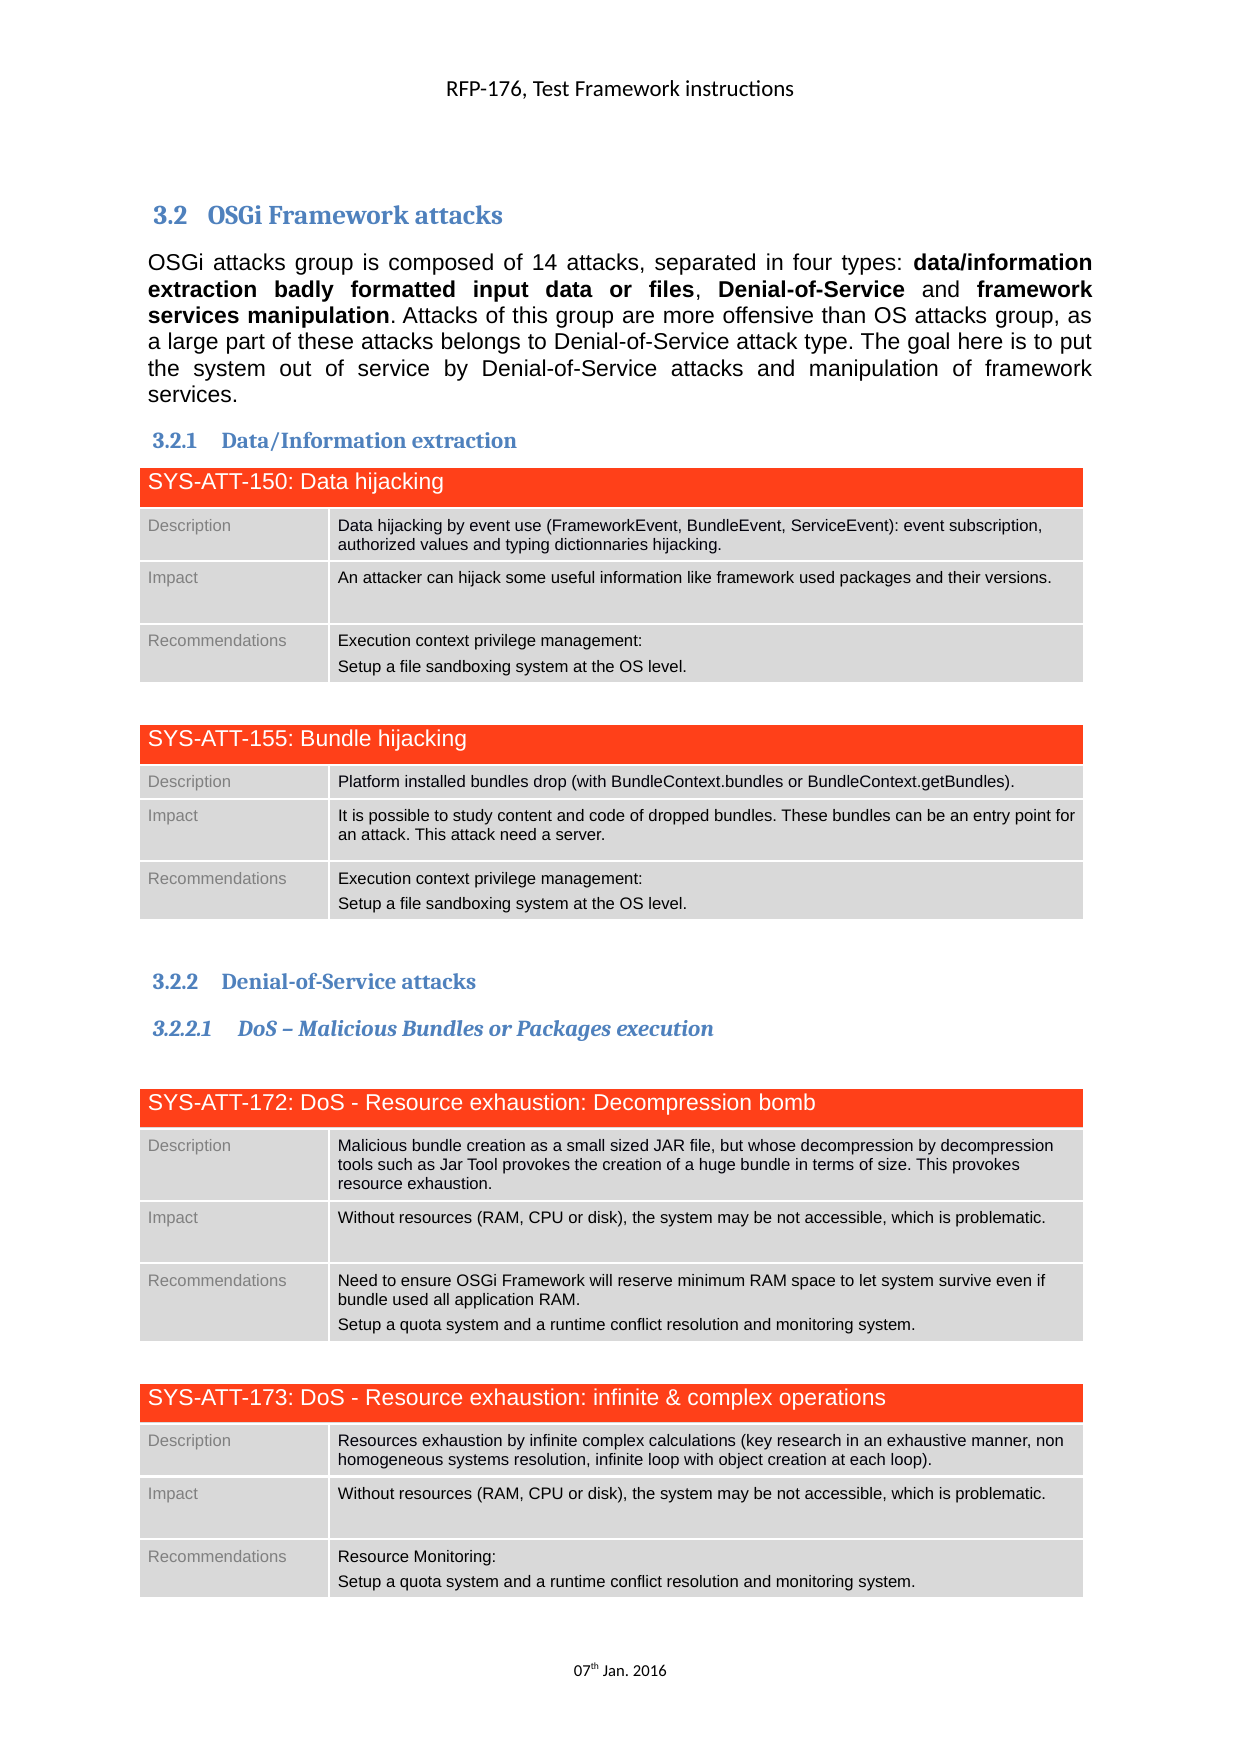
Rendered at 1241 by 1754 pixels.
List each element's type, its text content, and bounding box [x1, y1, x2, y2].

table_cell Execution context privilege management: Setup a file sandboxing system at the OS level. [330, 862, 1083, 919]
table_cell Description [140, 1425, 328, 1475]
table_header SYS-ATT-155: Bundle hijacking [140, 725, 1083, 764]
table_cell Without resources (RAM, CPU or disk), the system may be not accessible, which is problematic. [330, 1478, 1083, 1538]
table_cell Description [140, 509, 328, 560]
table_cell Description [140, 766, 328, 797]
table_cell Platform installed bundles drop (with BundleContext.bundles or BundleContext.getBundles). [330, 766, 1083, 797]
table_cell An attacker can hijack some useful information like framework used packages and their versions. [330, 562, 1083, 623]
subtitle Denial-of-Service attacks [148, 968, 1093, 995]
subtitle Data/Information extraction [148, 428, 1093, 454]
table_cell Resource Monitoring: Setup a quota system and a runtime conflict resolution and monitoring system. [330, 1540, 1083, 1597]
text OSGi attacks group is composed of 14 attacks, separated in four types: data/information extraction badly formatted input data or files, Denial-of-Service and framework services manipulation. Attacks of this group are more offensive than OS attacks group, as a large part of these attacks belongs to Denial-of-Service attack type. The goal here is to put the system out of service by Denial-of-Service attacks and manipulation of framework services. [148, 249, 1093, 407]
table_header SYS-ATT-150: Data hijacking [140, 468, 1083, 507]
subtitle OSGi Framework attacks [148, 200, 1093, 232]
table_cell It is possible to study content and code of dropped bundles. These bundles can be an entry point for an attack. This attack need a server. [330, 800, 1083, 860]
table_header SYS-ATT-172: DoS - Resource exhaustion: Decompression bomb [140, 1089, 1083, 1127]
subtitle DoS – Malicious Bundles or Packages execution [148, 1015, 1093, 1042]
table_cell Resources exhaustion by infinite complex calculations (key research in an exhaustive manner, non homogeneous systems resolution, infinite loop with object creation at each loop). [330, 1425, 1083, 1475]
table_cell Execution context privilege management: Setup a file sandboxing system at the OS level. [330, 625, 1083, 682]
table_cell Recommendations [140, 625, 328, 682]
table_cell Description [140, 1130, 328, 1199]
table_cell Need to ensure OSGi Framework will reserve minimum RAM space to let system survive even if bundle used all application RAM. Setup a quota system and a runtime conflict resolution and monitoring system. [330, 1264, 1083, 1341]
table_cell Malicious bundle creation as a small sized JAR file, but whose decompression by decompression tools such as Jar Tool provokes the creation of a huge bundle in terms of size. This provokes resource exhaustion. [330, 1130, 1083, 1199]
table_header SYS-ATT-173: DoS - Resource exhaustion: infinite & complex operations [140, 1384, 1083, 1422]
table_cell Recommendations [140, 1540, 328, 1597]
table_cell Recommendations [140, 862, 328, 919]
table_cell Impact [140, 1202, 328, 1262]
table_cell Data hijacking by event use (FrameworkEvent, BundleEvent, ServiceEvent): event subscription, authorized values and typing dictionnaries hijacking. [330, 509, 1083, 560]
table_cell Without resources (RAM, CPU or disk), the system may be not accessible, which is problematic. [330, 1202, 1083, 1262]
table_cell Recommendations [140, 1264, 328, 1341]
table_cell Impact [140, 562, 328, 623]
table_cell Impact [140, 800, 328, 860]
table_cell Impact [140, 1478, 328, 1538]
